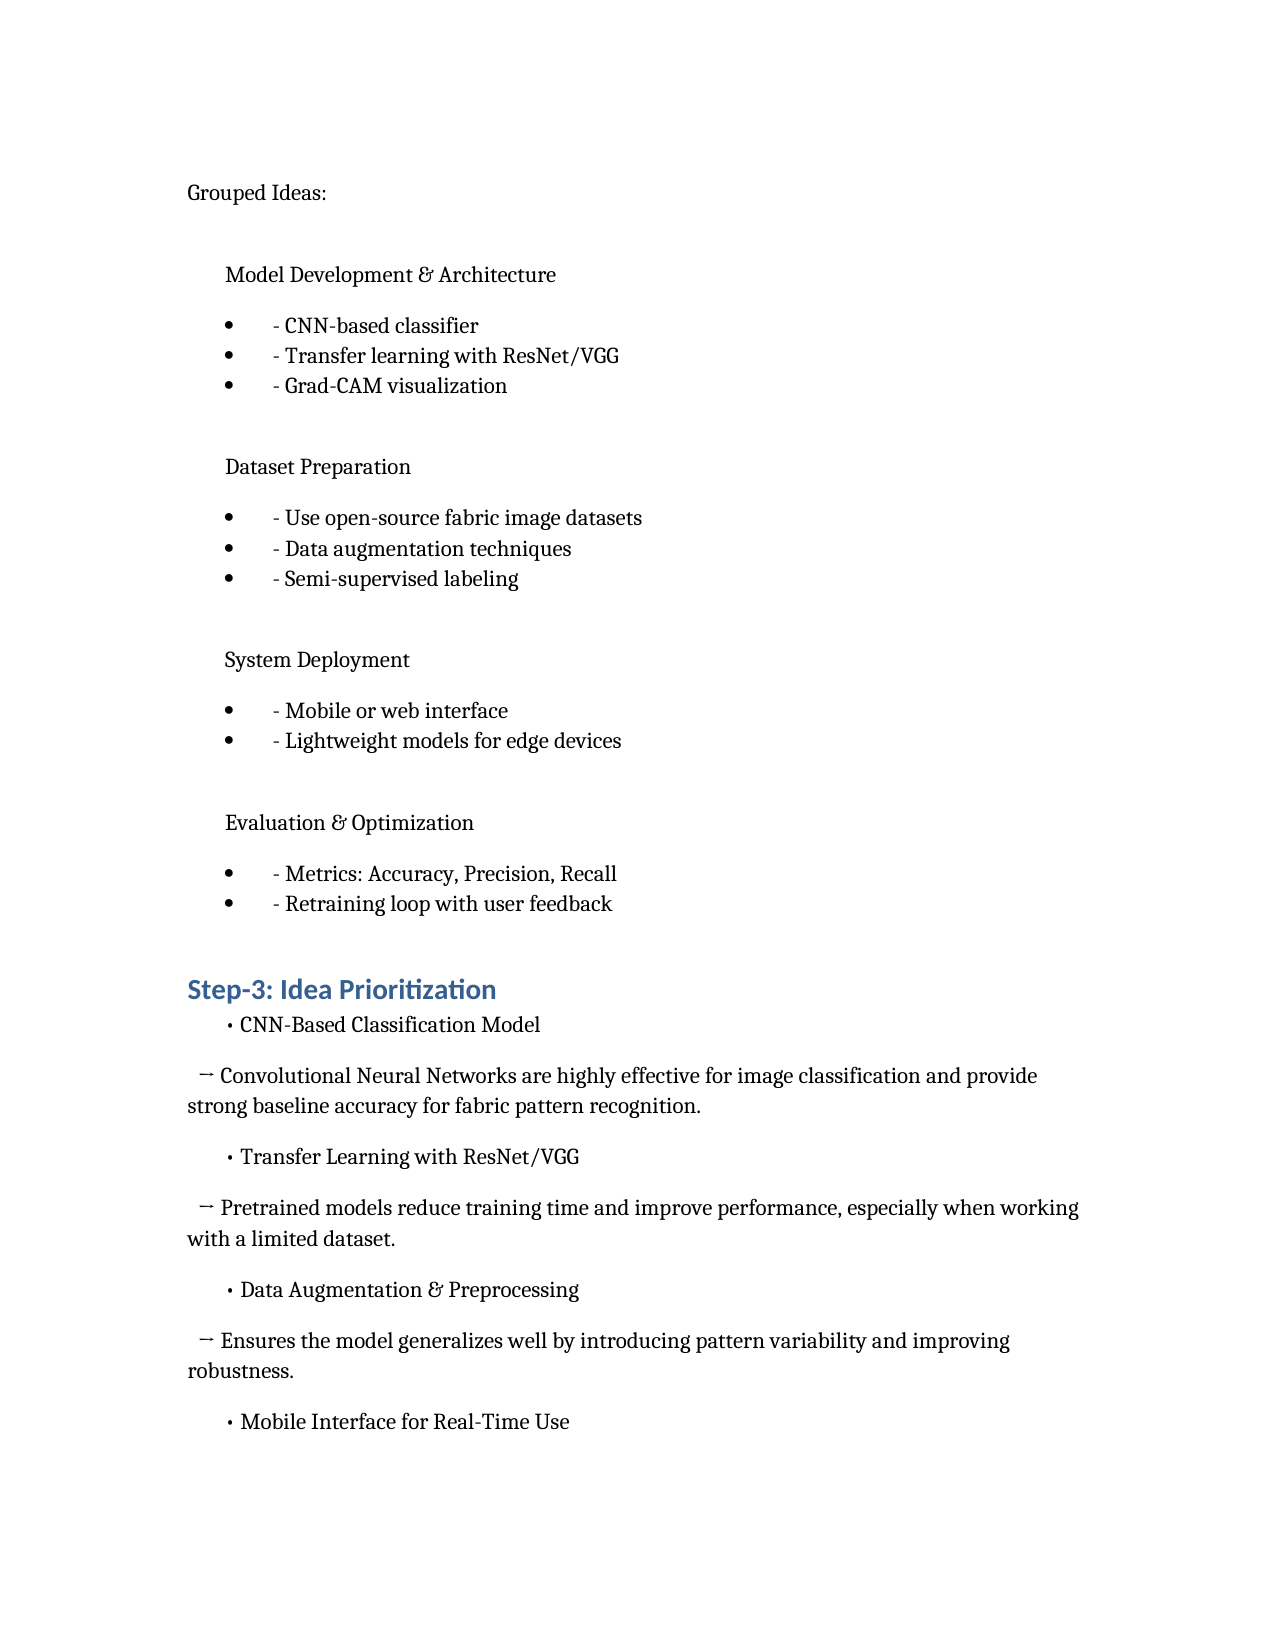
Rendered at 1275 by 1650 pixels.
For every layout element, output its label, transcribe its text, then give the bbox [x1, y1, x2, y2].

list - Grad-CAM visualization [225, 373, 1087, 399]
list - Data augmentation techniques [225, 535, 1087, 562]
list • Mobile Interface for Real-Time Use [187, 1409, 1087, 1435]
text → Pretrained models reduce training time and improve performance, especially when working with a limited dataset. [187, 1195, 1087, 1252]
list - Retraining loop with user feedback [225, 891, 1087, 917]
list Model Development & Architecture [187, 231, 1087, 288]
list • CNN-Based Classification Model [187, 1012, 1087, 1038]
list System Deployment [187, 617, 1087, 673]
list - Lightweight models for edge devices [225, 728, 1087, 754]
list • Data Augmentation & Preprocessing [187, 1276, 1087, 1303]
text → Convolutional Neural Networks are highly effective for image classification and provide strong baseline accuracy for fabric pattern recognition. [187, 1063, 1087, 1119]
list • Transfer Learning with ResNet/VGG [187, 1144, 1087, 1170]
list Evaluation & Optimization [187, 779, 1087, 836]
list - Semi-supervised labeling [225, 566, 1087, 592]
text → Ensures the model generalizes well by introducing pattern variability and improving robustness. [187, 1327, 1087, 1384]
list Dataset Preparation [187, 424, 1087, 481]
list - Metrics: Accuracy, Precision, Recall [225, 860, 1087, 887]
list - Use open-source fabric image datasets [225, 505, 1087, 532]
list - Mobile or web interface [225, 698, 1087, 724]
subtitle Step-3: Idea Prioritization [187, 971, 1087, 1006]
list - Transfer learning with ResNet/VGG [225, 343, 1087, 369]
list - CNN-based classifier [225, 312, 1087, 339]
text Grouped Ideas: [187, 150, 1087, 207]
